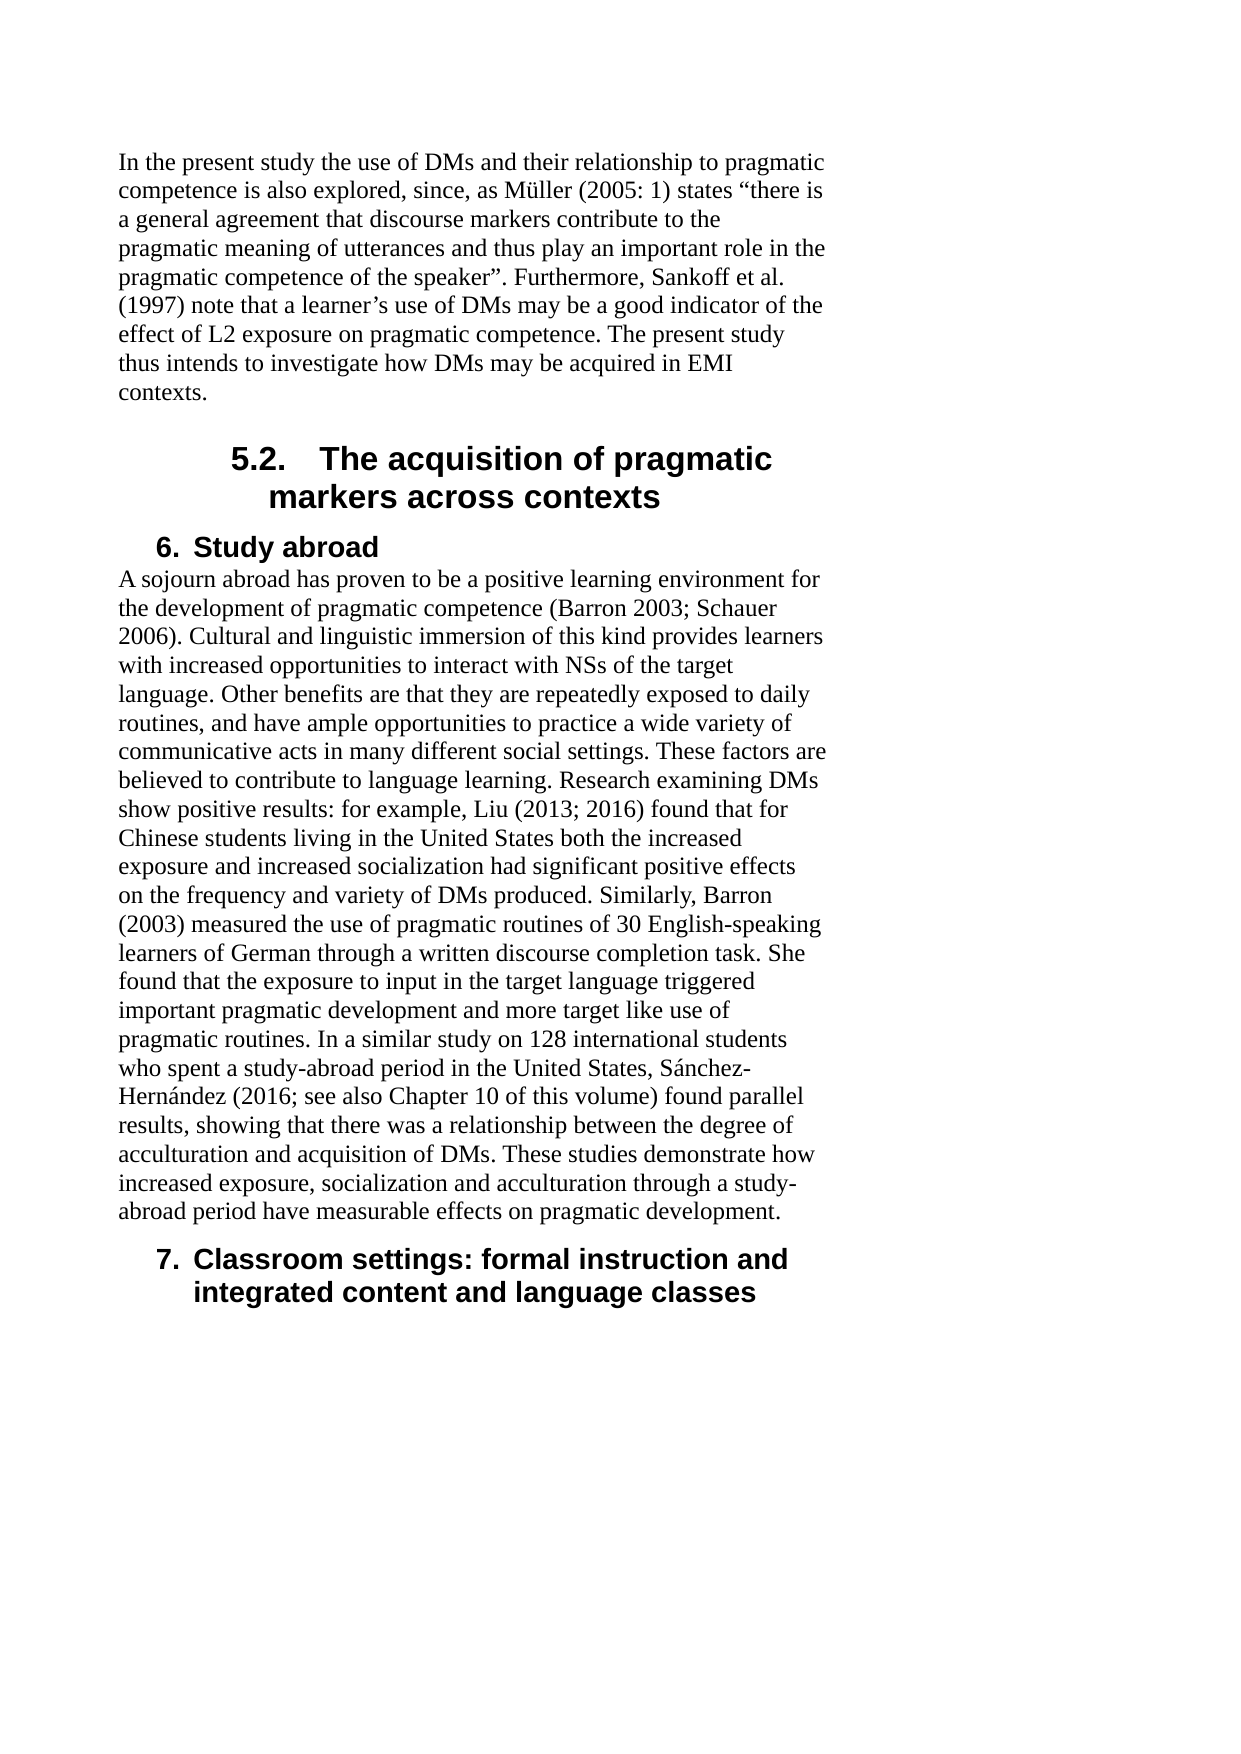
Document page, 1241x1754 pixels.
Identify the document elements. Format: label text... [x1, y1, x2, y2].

list The acquisition of pragmatic markers across contexts [231, 439, 827, 516]
list Classroom settings: formal instruction and integrated content and language classes [156, 1242, 827, 1309]
text In the present study the use of DMs and their relationship to pragmatic competence is also explored, since, as Müller (2005: 1) states “there is a general agreement that discourse markers contribute to the pragmatic meaning of utterances and thus play an important role in the pragmatic competence of the speaker”. Furthermore, Sankoff et al. (1997) note that a learner’s use of DMs may be a good indicator of the effect of L2 exposure on pragmatic competence. The present study thus intends to investigate how DMs may be acquired in EMI contexts. [118, 147, 827, 406]
text A sojourn abroad has proven to be a positive learning environment for the development of pragmatic competence (Barron 2003; Schauer 2006). Cultural and linguistic immersion of this kind provides learners with increased opportunities to interact with NSs of the target language. Other benefits are that they are repeatedly exposed to daily routines, and have ample opportunities to practice a wide variety of communicative acts in many different social settings. These factors are believed to contribute to language learning. Research examining DMs show positive results: for example, Liu (2013; 2016) found that for Chinese students living in the United States both the increased exposure and increased socialization had significant positive effects on the frequency and variety of DMs produced. Similarly, Barron (2003) measured the use of pragmatic routines of 30 English-speaking learners of German through a written discourse completion task. She found that the exposure to input in the target language triggered important pragmatic development and more target like use of pragmatic routines. In a similar study on 128 international students who spent a study-abroad period in the United States, Sánchez-Hernández (2016; see also Chapter 10 of this volume) found parallel results, showing that there was a relationship between the degree of acculturation and acquisition of DMs. These studies demonstrate how increased exposure, socialization and acculturation through a study-abroad period have measurable effects on pragmatic development. [118, 564, 827, 1225]
list Study abroad [156, 530, 827, 564]
